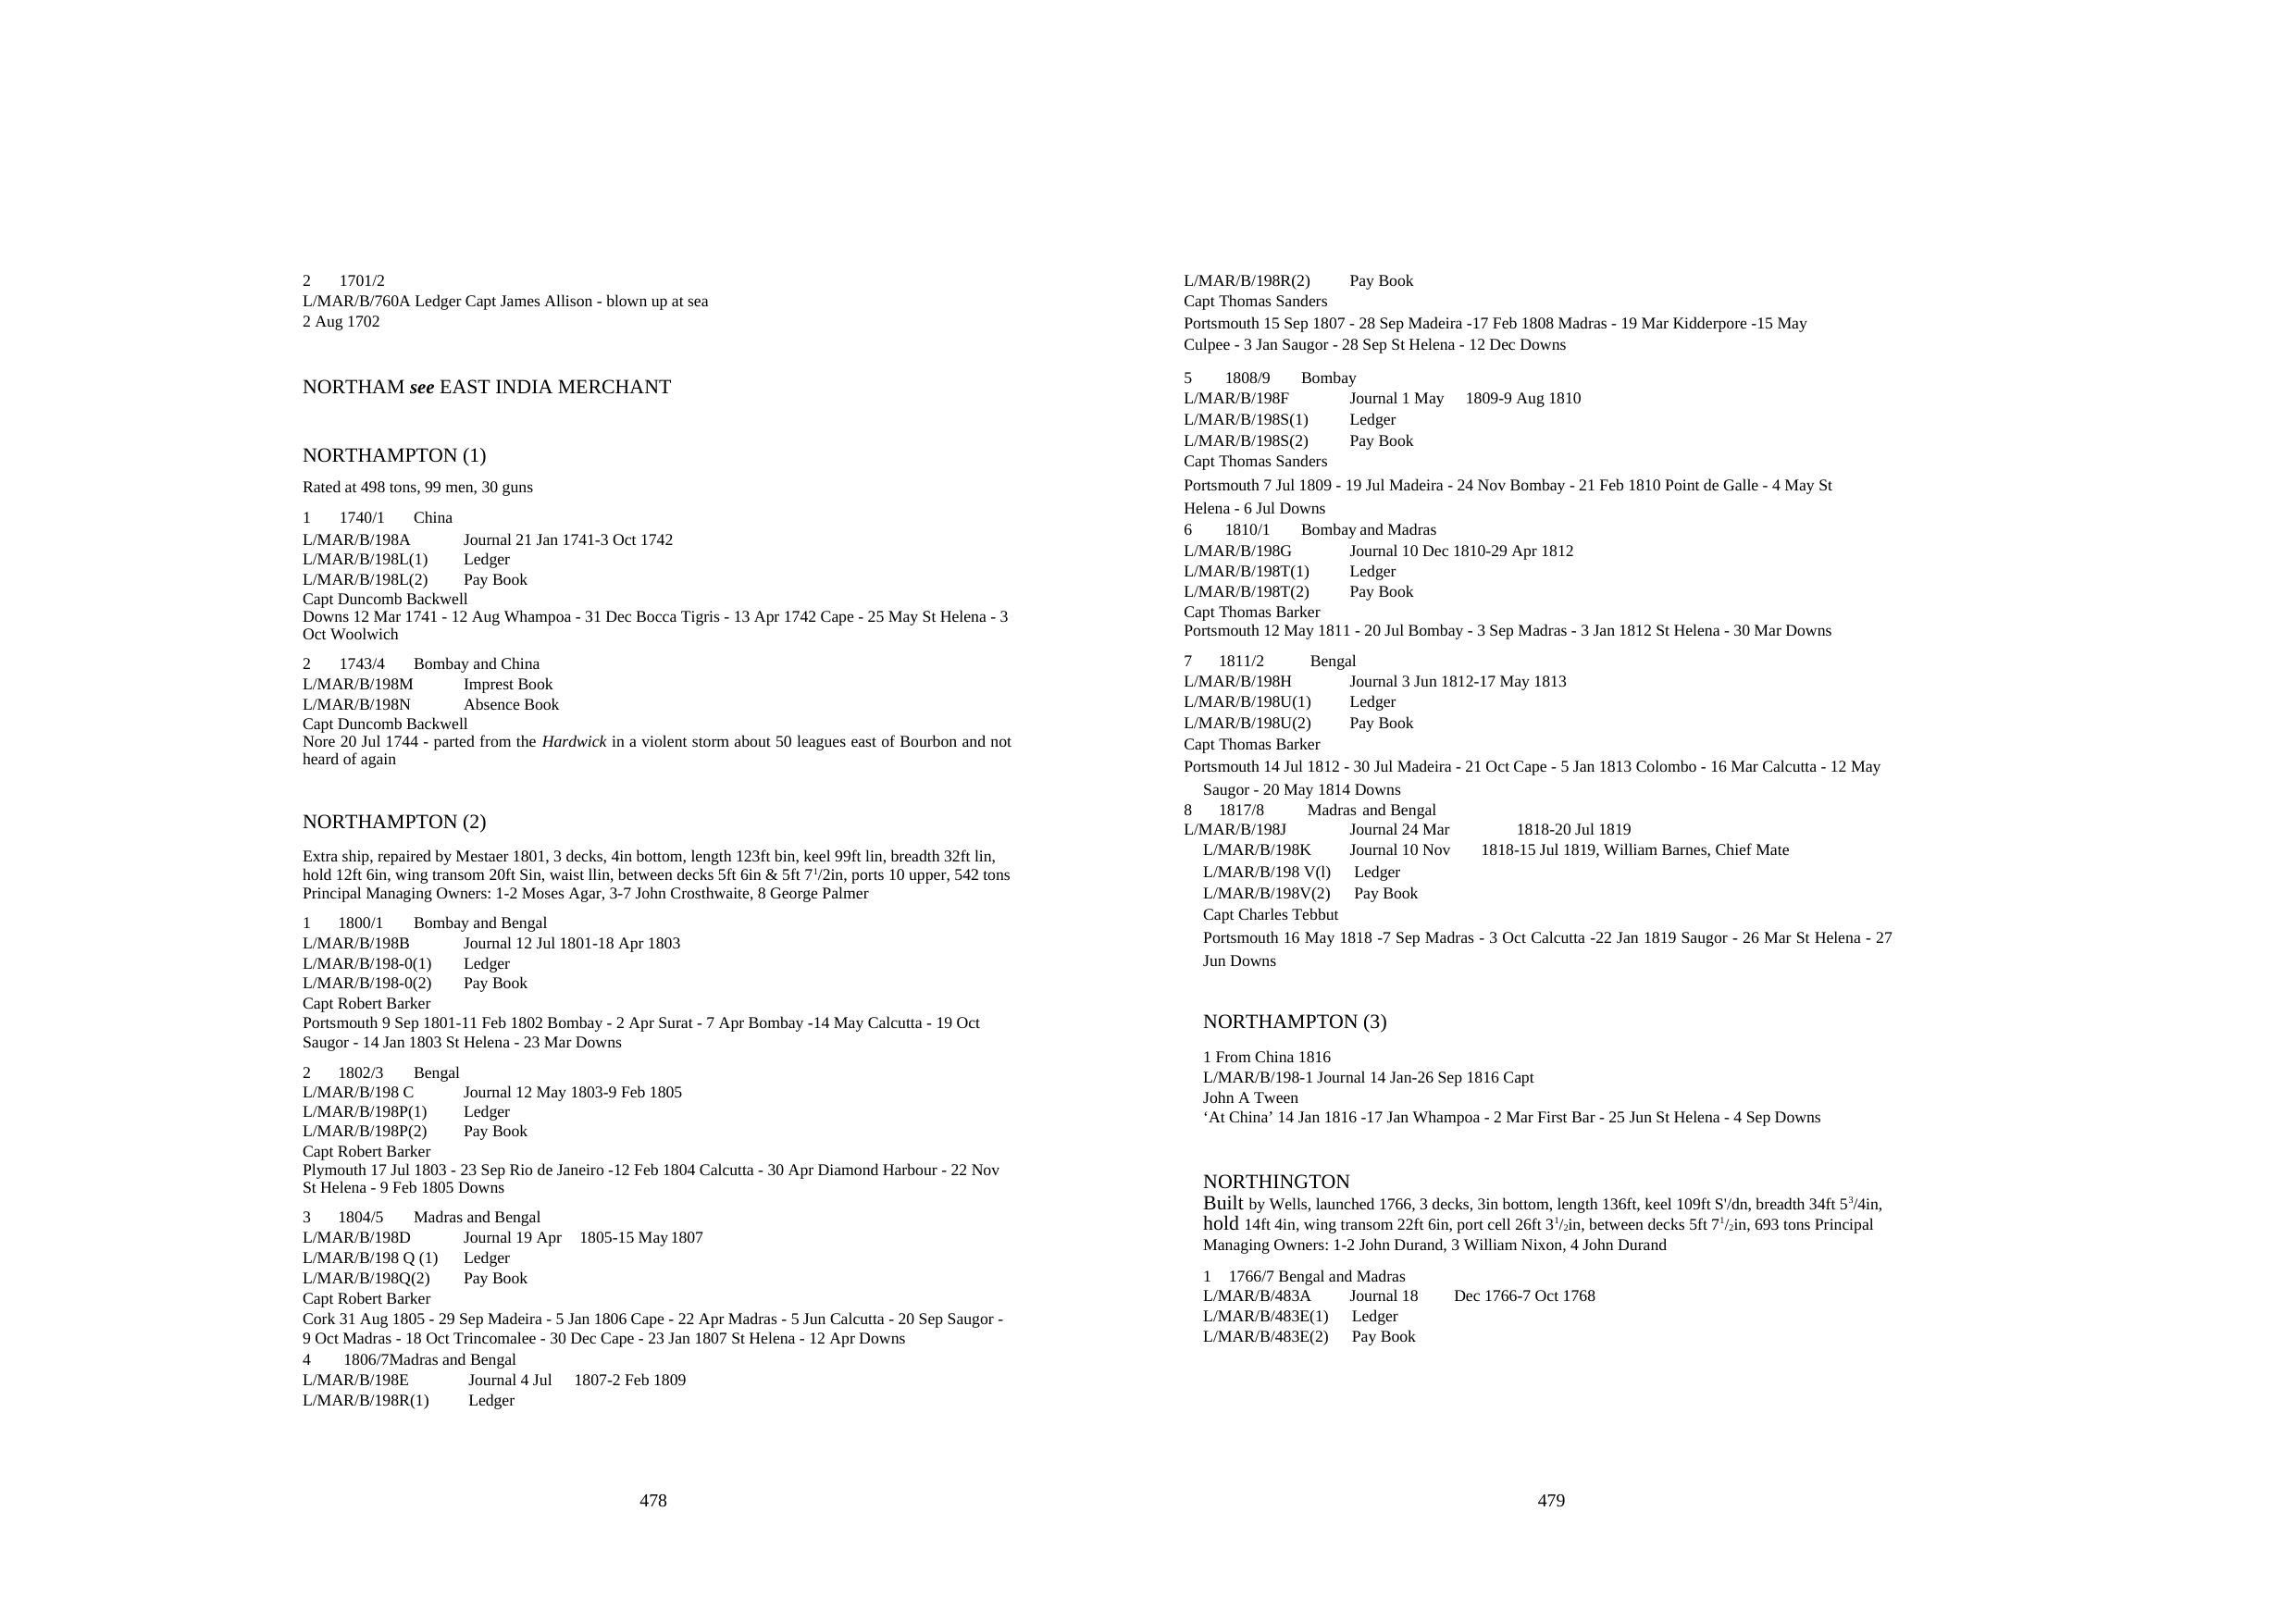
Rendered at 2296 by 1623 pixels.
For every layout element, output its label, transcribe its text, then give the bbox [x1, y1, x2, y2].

text Built by Wells, launched 1766, 3 decks, 3in bottom, length 136ft, keel 109ft S'/dn, breadth 34ft 53/4in, hold 14ft 4in, wing transom 22ft 6in, port cell 26ft 31/2in, between decks 5ft 71/2in, 693 tons Principal Managing Owners: 1-2 John Durand, 3 William Nixon, 4 John Durand [1203, 1193, 1894, 1255]
list 1808/9 Bombay [1184, 369, 1894, 387]
text Principal Managing Owners: 1-2 Moses Agar, 3-7 John Crosthwaite, 8 George Palmer [303, 885, 1012, 903]
text 1 1766/7 Bengal and Madras [1203, 1267, 1894, 1286]
text Nore 20 Jul 1744 - parted from the Hardwick in a violent storm about 50 leagues east of Bourbon and not heard of again [303, 734, 1012, 768]
text L/MAR/B/198 C Journal 12 May 1803-9 Feb 1805 [303, 1082, 1012, 1101]
list 1743/4 Bombay and China [303, 653, 1012, 674]
text L/MAR/B/198B Journal 12 Jul 1801-18 Apr 1803 [303, 933, 1012, 953]
text Capt Thomas Sanders [1184, 451, 1894, 471]
list 1800/1 Bombay and Bengal [303, 912, 1012, 933]
text Capt Robert Barker [303, 993, 1012, 1013]
text Portsmouth 16 May 1818 -7 Sep Madras - 3 Oct Calcutta -22 Jan 1819 Saugor - 26 Mar St Helena - 27 Jun Downs [1203, 924, 1894, 971]
text Extra ship, repaired by Mestaer 1801, 3 decks, 4in bottom, length 123ft bin, keel 99ft lin, breadth 32ft lin, hold 12ft 6in, wing transom 20ft Sin, waist llin, between decks 5ft 6in & 5ft 71/2in, ports 10 upper, 542 tons [303, 848, 1012, 885]
text L/MAR/B/760A Ledger Capt James Allison - blown up at sea 2 Aug 1702 [303, 291, 718, 331]
text Portsmouth 7 Jul 1809 - 19 Jul Madeira - 24 Nov Bombay - 21 Feb 1810 Point de Galle - 4 May St Helena - 6 Jul Downs [1184, 471, 1844, 519]
text L/MAR/B/198J Journal 24 Mar 1818-20 Jul 1819 [1184, 820, 1894, 838]
list 1740/1 China [303, 499, 1012, 529]
text L/MAR/B/198D Journal 19 Apr 1805-15 May 1807 [303, 1227, 1012, 1247]
text L/MAR/B/198G Journal 10 Dec 1810-29 Apr 1812 [1184, 539, 1894, 560]
text L/MAR/B/198P(2) Pay Book [303, 1121, 1012, 1141]
text L/MAR/B/198-0(1) Ledger [303, 953, 1012, 973]
text L/MAR/B/198-0(2) Pay Book [303, 973, 1012, 993]
text L/MAR/B/198U(2) Pay Book [1184, 712, 1894, 733]
text L/MAR/B/198N Absence Book [303, 693, 1012, 713]
text L/MAR/B/198 V(l) Ledger [1203, 860, 1894, 882]
subtitle NORTHAM see EAST INDIA MERCHANT [303, 376, 1012, 398]
text Cork 31 Aug 1805 - 29 Sep Madeira - 5 Jan 1806 Cape - 22 Apr Madras - 5 Jun Calcutta - 20 Sep Saugor - 9 Oct Madras - 18 Oct Trincomalee - 30 Dec Cape - 23 Jan 1807 St Helena - 12 Apr Downs [303, 1308, 1012, 1348]
text Portsmouth 12 May 1811 - 20 Jul Bombay - 3 Sep Madras - 3 Jan 1812 St Helena - 30 Mar Downs [1184, 622, 1894, 640]
text L/MAR/B/198K Journal 10 Nov 1818-15 Jul 1819, William Barnes, Chief Mate [1203, 838, 1894, 860]
text L/MAR/B/483E(1) Ledger [1203, 1306, 1894, 1326]
text Portsmouth 15 Sep 1807 - 28 Sep Madeira -17 Feb 1808 Madras - 19 Mar Kidderpore -15 May Culpee - 3 Jan Saugor - 28 Sep St Helena - 12 Dec Downs [1184, 311, 1844, 354]
text Rated at 498 tons, 99 men, 30 guns [303, 468, 1012, 499]
text Capt Robert Barker [303, 1141, 1012, 1161]
text Plymouth 17 Jul 1803 - 23 Sep Rio de Janeiro -12 Feb 1804 Calcutta - 30 Apr Diamond Harbour - 22 Nov St Helena - 9 Feb 1805 Downs [303, 1161, 1012, 1197]
text L/MAR/B/198M Imprest Book [303, 674, 1012, 693]
text Downs 12 Mar 1741 - 12 Aug Whampoa - 31 Dec Bocca Tigris - 13 Apr 1742 Cape - 25 May St Helena - 3 Oct Woolwich [303, 609, 1012, 644]
text L/MAR/B/198V(2) Pay Book [1203, 882, 1894, 903]
text L/MAR/B/198Q(2) Pay Book [303, 1268, 1012, 1288]
text L/MAR/B/198L(2) Pay Book [303, 569, 1012, 588]
text Capt Thomas Barker [1184, 733, 1894, 754]
text L/MAR/B/198R(2) Pay Book [1184, 270, 1894, 291]
subtitle NORTHINGTON [1203, 1171, 1894, 1193]
text L/MAR/B/198P(1) Ledger [303, 1101, 1012, 1121]
text L/MAR/B/483E(2) Pay Book [1203, 1326, 1894, 1346]
list 1806/7 Madras and Bengal [303, 1348, 1012, 1369]
list 1802/3 Bengal [303, 1063, 1012, 1082]
text Capt Thomas Sanders [1184, 291, 1894, 311]
text L/MAR/B/198H Journal 3 Jun 1812-17 May 1813 [1184, 670, 1894, 691]
text L/MAR/B/198L(1) Ledger [303, 549, 1012, 569]
text L/MAR/B/198T(1) Ledger [1184, 560, 1894, 581]
text L/MAR/B/198F Journal 1 May 1809-9 Aug 1810 [1184, 387, 1894, 408]
text ‘At China’ 14 Jan 1816 -17 Jan Whampoa - 2 Mar First Bar - 25 Jun St Helena - 4 Sep Downs [1203, 1108, 1894, 1126]
list 1817/8 Madras and Bengal [1184, 800, 1894, 820]
text 1 From China 1816 [1203, 1047, 1894, 1066]
text Portsmouth 9 Sep 1801-11 Feb 1802 Bombay - 2 Apr Surat - 7 Apr Bombay -14 May Calcutta - 19 Oct Saugor - 14 Jan 1803 St Helena - 23 Mar Downs [303, 1013, 1012, 1051]
list 1811/2 Bengal [1184, 651, 1894, 670]
text Capt Robert Barker [303, 1288, 1012, 1308]
text L/MAR/B/198 Q (1) Ledger [303, 1247, 1012, 1268]
subtitle NORTHAMPTON (1) [303, 438, 1012, 468]
list 1701/2 [303, 270, 1012, 291]
text Portsmouth 14 Jul 1812 - 30 Jul Madeira - 21 Oct Cape - 5 Jan 1813 Colombo - 16 Mar Calcutta - 12 May Saugor - 20 May 1814 Downs [1184, 754, 1894, 800]
text L/MAR/B/198S(1) Ledger [1184, 408, 1894, 429]
text L/MAR/B/198S(2) Pay Book [1184, 429, 1894, 451]
subtitle NORTHAMPTON (2) [303, 811, 1012, 833]
text Capt Duncomb Backwell [303, 713, 1012, 734]
list 1810/1 Bombay and Madras [1184, 519, 1894, 539]
text Capt Charles Tebbut [1203, 903, 1894, 924]
text L/MAR/B/198A Journal 21 Jan 1741-3 Oct 1742 [303, 529, 1012, 549]
text L/MAR/B/483A Journal 18 Dec 1766-7 Oct 1768 [1203, 1286, 1894, 1306]
text Capt Thomas Barker [1184, 601, 1894, 622]
subtitle NORTHAMPTON (3) [1203, 1010, 1894, 1033]
text L/MAR/B/198U(1) Ledger [1184, 691, 1894, 712]
text L/MAR/B/198E Journal 4 Jul 1807-2 Feb 1809 [303, 1369, 1012, 1390]
text L/MAR/B/198T(2) Pay Book [1184, 581, 1894, 601]
list 1804/5 Madras and Bengal [303, 1207, 1012, 1227]
text L/MAR/B/198R(1) Ledger [303, 1390, 1012, 1410]
text L/MAR/B/198-1 Journal 14 Jan-26 Sep 1816 Capt John A Tween [1203, 1066, 1558, 1108]
text Capt Duncomb Backwell [303, 588, 1012, 609]
